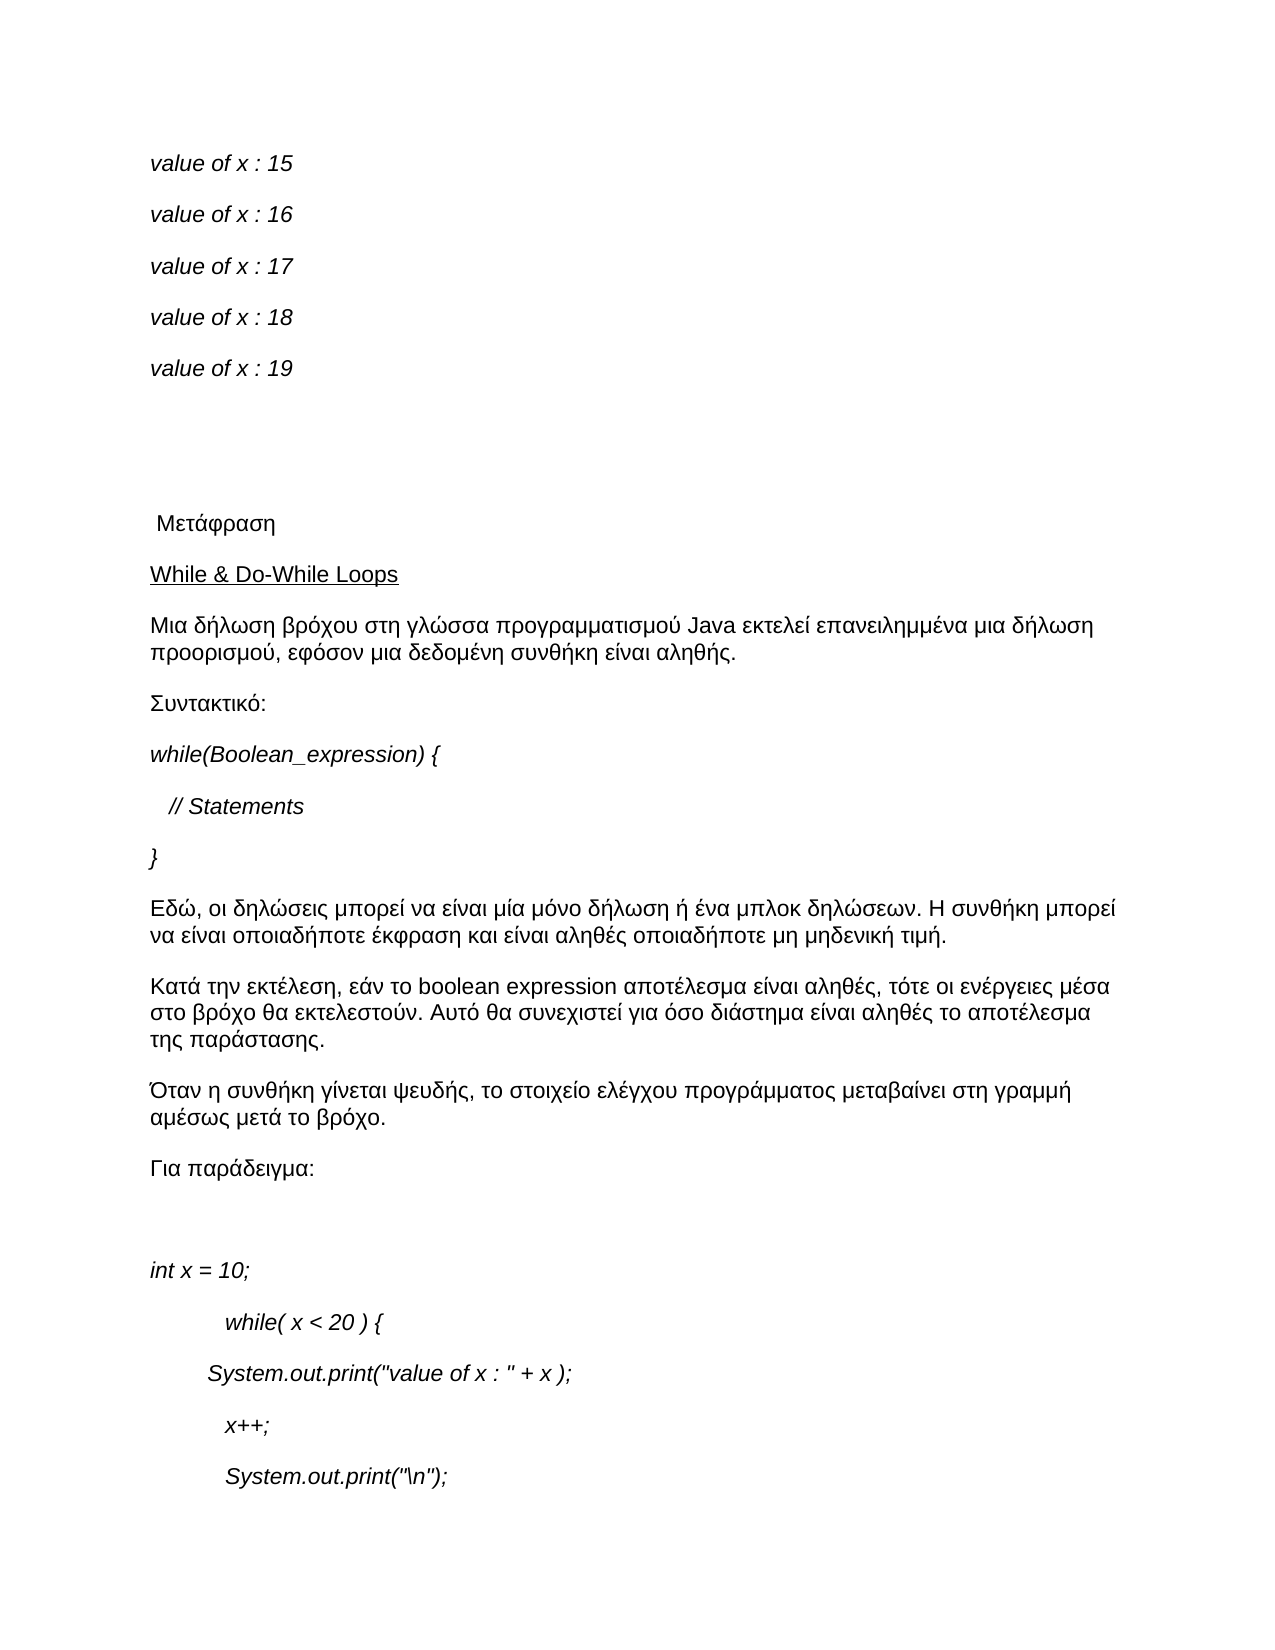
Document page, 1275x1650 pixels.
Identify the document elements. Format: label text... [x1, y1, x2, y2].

text // Statements [150, 793, 1125, 819]
text Όταν η συνθήκη γίνεται ψευδής, το στοιχείο ελέγχου προγράμματος μεταβαίνει στη γραμμή αμέσως μετά το βρόχο. [150, 1077, 1125, 1130]
text value of x : 17 [150, 253, 1125, 279]
text System.out.print("\n"); [150, 1463, 1125, 1489]
text } [150, 844, 1125, 870]
text value of x : 15 [150, 150, 1125, 176]
text Συντακτικό: [150, 690, 1125, 716]
text value of x : 19 [150, 355, 1125, 382]
text int x = 10; [150, 1257, 1125, 1284]
text While & Do-While Loops [150, 561, 1125, 587]
text value of x : 18 [150, 304, 1125, 330]
text Εδώ, οι δηλώσεις μπορεί να είναι μία μόνο δήλωση ή ένα μπλοκ δηλώσεων. Η συνθήκη μπορεί να είναι οποιαδήποτε έκφραση και είναι αληθές οποιαδήποτε μη μηδενική τιμή. [150, 895, 1125, 948]
text Μια δήλωση βρόχου στη γλώσσα προγραμματισμού Java εκτελεί επανειλημμένα μια δήλωση προορισμού, εφόσον μια δεδομένη συνθήκη είναι αληθής. [150, 612, 1125, 665]
text x++; [150, 1412, 1125, 1438]
text value of x : 16 [150, 201, 1125, 228]
text while(Boolean_expression) { [150, 741, 1125, 768]
text Μετάφραση [150, 509, 1125, 536]
text Κατά την εκτέλεση, εάν το boolean expression αποτέλεσμα είναι αληθές, τότε οι ενέργειες μέσα στο βρόχο θα εκτελεστούν. Αυτό θα συνεχιστεί για όσο διάστημα είναι αληθές το αποτέλεσμα της παράστασης. [150, 973, 1125, 1052]
text while( x < 20 ) { [150, 1309, 1125, 1335]
text System.out.print("value of x : " + x ); [150, 1360, 1125, 1387]
text Για παράδειγμα: [150, 1155, 1125, 1181]
